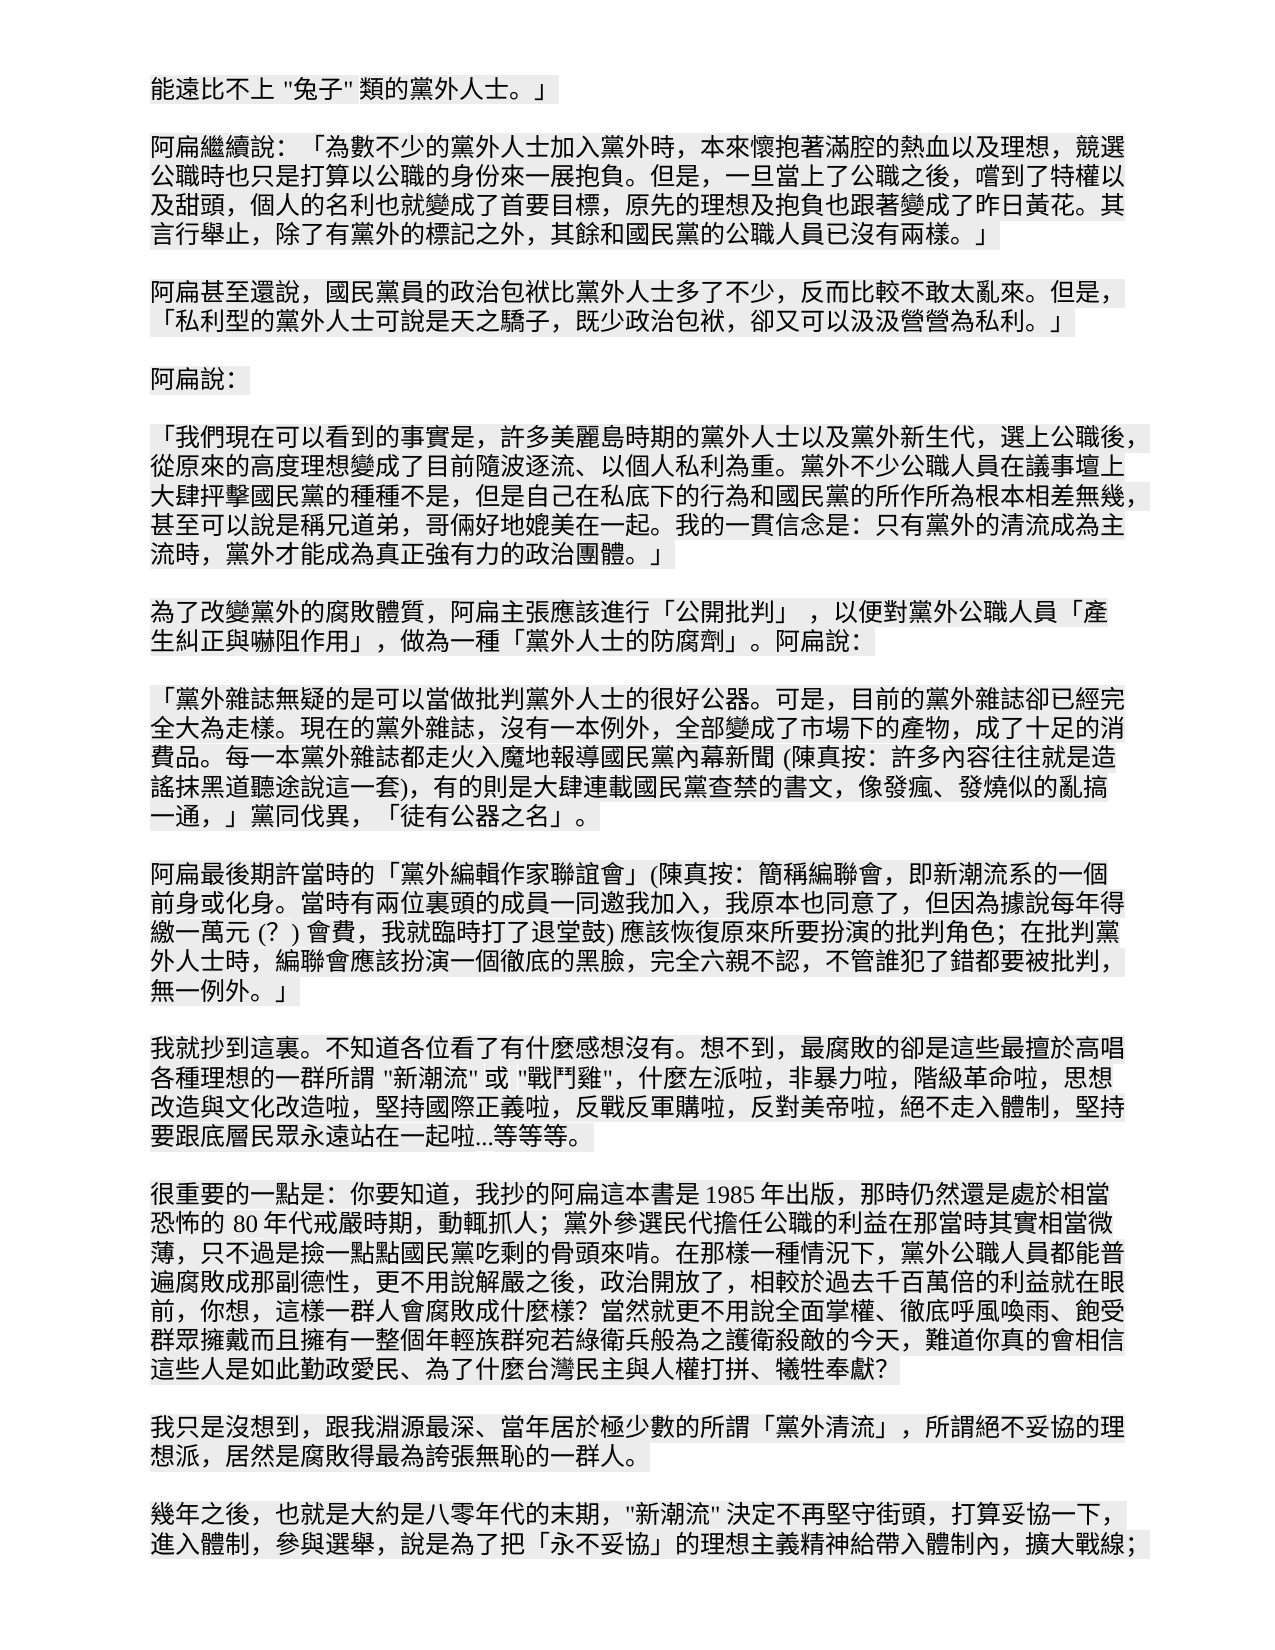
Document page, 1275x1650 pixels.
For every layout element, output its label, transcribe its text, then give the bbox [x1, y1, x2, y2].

text 同志， 你在 5 月 3 日的留言是這麼說的： 「我觉得长期以来，台湾方面由于急着追求 “国际能见度”，对国际 “非政府” 组织采取暧昧态度，甚至有政客为了政治利益炒作自己的声望，和一些 “非政府” 组织搞在一起，使得台湾很多政策随着这些国际 “非政府” 组织起舞，制定符合他们后台老板利益的政策。」 你的這些說法，在台灣找不到任何實例。除了國際紅十字會之外，台灣幾乎沒有什麼國際性的非政府組織，當然也就沒有所謂「台灣很多政策隨著這些國際性的非政府組織起舞，制定符合他們幕後老闆利益的政策」。台灣的的幕後老闆 (其實應該說主人) 只有一個，就是美國；但是，美國主子當然不會在乎台灣內部要怎麼胡搞瞎搞，他只要你台灣這條狗緊緊咬住對岸就行了。至於內政，則是政客和大財團一起上下其手，撈盡油水，而沒有什麼國際性的幕後老闆。 台灣幾乎沒有什麼國際性的非政府組織，我能想得出來的大概就是比方說 AI (國際特赦組織)，小弟就是這組織在台灣的主要創立者之一。二十幾年前的事了，它原本很單純，不久之後，開始分裂成藍綠，鬧雙包，搶主導權，鬧到 後來，AI 總部只好特地派人遠從海外跑來台灣進行調查與仲裁。藍綠兩邊，一個叫中華民國分會，一個叫台灣分會，看看哪一邊才是正統。 綠的這一邊，因為政治性格太強，經過調查結果，被 AI 總部宣布為非法。後來，隨著島內綠油油勢力的迅速茁壯，竟又逐漸搶得正宮地位。於是，AI 在台灣很快就變質了，被一些綠油油的混蛋把持，就跟台灣人權促進會一樣，開始掛羊頭賣狗肉，開始把人權當成一種用來打擊政治異己、反中反華的工具；同時也成為一種為個人謀取權位與私利的跳板與晉身階。 在台灣，所謂社運，至少百分之 99 都有著這樣一種特性。我之所以知之甚詳，乃是因為台灣三十幾年來絕大多數主要的所謂社運團體，我幾乎都是創始元老，清楚了解它如何成立，如何變質，如何被篡奪，如何被利用做為政治鬥爭工具，如何被拿來做為一種謀取個人權位的手段，寫來滿紙污穢，不堪入目。這就如同美國整天以人權與民主自由之名到處侵略殺人奪取暴利一般可恥。 但是，台灣的這些所謂非政府組織之齷齪與墮落，純粹是島內問題，而非外來勢力的操弄，這些組織全部都是本土產生，而非舶來品，並沒有你所謂的國際幕後老闆的操控。台灣社運的墮落與無恥，還沒有到你所說的那樣一種 "高度"。它一開始都是 "做純的"，慢慢開始 "做黑的"，很快就變質成為政黨附庸以及謀取個人權位與私利的工具。當然，墮落無恥等級還是有所差別，凡是高掛什麼 "人權" 或 "改革" 這類招牌的，惡性程度最高，純粹就是人渣等級，擺明就是不要臉了。 即便是國家所創立的什麼人權單位或組織也一樣，比方說，官方成立一個什麼 "國家人權博物館"，最近舉辦一個什麼 "《打破暗暝見天光》人權文學系列講座"，連名字都是採用一些綠油油的低級名稱，擺明所謂人權就是這個綠色人渣黨的專利。上星期五，也就是 6月 17 日，這個所謂"國家人權博物館" 的什麼 "人權文學系列講座"，邀請一位人權鬥士演講，吸引滿場爆滿的各地師生前來聆聽 "人權"。你知道這位人權鬥士是誰嗎？就是那個政治立場翻雲覆雨、不擇手段、貪婪無度、賣友求榮、無惡不作、為非做歹到極點的人渣--李登輝。 他的講題叫做「民主轉型的信念與方法」。他很得意地說，日本朝日新聞最近訪問他，問他為什麼這一代的台灣年輕人突然每個人都自稱台灣人，否認自己是中國人。李登輝說，他 1996年上台當總統，最重要的民主與人權貢獻就是出版《認識台灣》來推動「教育改革」，大改教科書。李登輝說，人權與民主首先要做的就是要「從教科書強化對台灣的認同」，「在這個新的基礎上，才能以民主消解殘存的族群矛盾，讓反民主的政客無法為私利興風作浪，讓霸權的大中國主義的統戰也無法乘虛而入。」 請問天底下有這種人權概念嗎？這叫做人權？這叫做民主？真是無恥下流到極點。就算從沒念過書的人也該知道這跟人權與民主扯不上任何關係。 關於社運與政治這方面，有很多歷史，我想一般台灣人應該都不知道，除非你曾經是政治或社運中很核心的人。千頭萬緒很難說起，就簡單這麼說吧： 黨外曾經有兩股勢力，一股主張參與選舉，進入體制改革；另一股則主張藉由群眾運動與社運，唾棄現有體制，改造台灣。前者叫做美麗島系，以許信良與黃信介等人為首；後者叫做新潮流系，以邱義仁為首。這兩股勢力的最早衝突事件之一叫做批康運動。康就是康寧祥，也就是阿扁當總統時的國防部長。康寧祥是最早期的黨外人士之一，新潮流鬥爭他，給他取個綽號叫康放水，意思是說他哪裏是什麼黨外人士，他只是想進入政府體制、分享權力而已。相對於放水的、賣乖的，新潮流則自命為放火的、戰鬥的，亦即充滿理想絕不妥協，不屑於爭取權力，一心就只是要犧牲奉獻追求理想。 批康運動到後來，擴展成長達多年的所謂「雞兔應否同籠」的路線爭議，一邊是想當民意代表想當官、裝萌賣乖的兔寶寶，為數大約九成以上，另外一邊則不到一成，號稱堅持理想、一心就是要消滅黨國體制、絕不妥協、充滿戰鬥精神的鬥雞，也就是 "新潮流系"。雞兔同籠的爭議，一開始是議會路線與群眾路線的鬥爭，到後來，差不多是八零年代末期，"鬥雞們" 開始發現，黨外慢慢壯大了，選舉似乎很多時候都選得上了，於是原先所謂絕不妥協、不屑權力的 "理想" 就開始有了一點妥協；但他們說，這絕非妥協，這只是把街頭戰鬥路線給 "延長" 到體制裏頭，在議會裏頭繼續進行更龐大更有力的 "不妥協" 抗爭。 當時意味著戰鬥與清純理想的 "雞派" 代表人物就是阿扁。你聽了一定很驚訝，不過這只是基本史實，一種普通常識。但這二十幾年來，整個歷史完全被人渣黨給改寫了，新一代的年輕人被灌輸的大多是謊言，純屬瞎掰，要不就是選擇性呈現，顛倒是非黑白，把所有跟自己不相干的功勞全數往自己身上攬，把萬惡的歷史全部推給萬惡的國、共兩黨。最近搬家，在倉庫裏找到一本書，叫做《黨外之路》，阿扁寫的。這書是阿扁在 1985 年因為蓬萊島事件去坐牢時，扁嫂吳淑珍寄來給我的，上頭還有扁嫂的簽名與致意，簽名日期是1985. 12. 05。 我辛苦地抄幾段阿扁當年的文章給大家看。有一篇標題叫《寧為真理護航：議員只有兩種選擇：為義或為錢？》阿扁說，他「從政的目的不外抱著一切為法治，一切為公義，一切為民眾的理念。只要是對的，只要對人民有利而且是合法的，則無條件支持」，反之，「即便是透過六親來拜託，我仍然義無反顧，反對到底」。但是，阿扁很感慨，「政風日下的今天」，要選一個省市議員至少要花幾千萬。阿扁問道：難道會有很多人願意拿出幾千萬競選，「失敗了無所謂，若是當選了，還純粹犧牲奉獻而不用把錢撈回來的嗎？」阿扁說自己是個例外，因為他說他只花了一百五十萬元，不影響生計，選輸就算了，萬一選贏，也不需要把錢撈回來。 阿扁接著把「議員」一拆為二，把民意代表分為兩種，一種是為 "義" 而 "言" 的 "議" 代表，另一種是為 "貝" (即代表金錢) 而張 "口" 發言的 "員" 代表。阿扁批評黨外民代「沒法在道德層面上自我約束」，他認為，民代絕對不應涉足公家工程生意，因為你不可能一方面監督官方機構，一方面卻又跟官方做生意，他說這是「假公濟私」，他絕對不幹。 最後，他感嘆：「從政兩年來，該得罪的人，早就得罪了。不該得罪的人，也一個一個得罪了。不曉得這是政治不適合本人，抑或本人不懂得政治？」阿扁說：「本人確實不懂政治藝術，但在目前的風氣敗壞的政治環境下，應該有人永遠不幹 "大好人"。即使只剩本人一個，我還是陳水扁，絕不妥協！」 第三章《黨外運動》裏，阿扁說：「許榮淑委員 (陳真按，許榮淑就是張俊宏的太太。張俊宏是當年和林義雄在省議會合寫一本黨外巨著的省議員，幾年前因為掏空公司與背信案被判刑、通緝，現在在牢裏。許榮淑目前是 "全民最大黨" 的黨主席) 接辦的《深耕雜誌》，代表濃厚的傳統本土抗議精神，堅持黨外的不妥協路線，...點燃批康運動 (康即上述之康寧祥) 的怒火。」阿扁罵說：「康寧祥、張德銘、黃煌雄及尤清等四人應海外同鄉邀請赴美訪問，四人行所造成的影響，遠不及他們所宣稱的 "黨外第一次步向國際舞台" 等等，因此，《深耕雜誌》又繼續追擊，圍勦這些浮誇的口號和康系這種矯揉的政治身段。」 阿扁的結論是：「黨外應重振道德，信守理想主義的精神，不要淪為私利工具或與國民黨霑分利益。」並且呼籲：「黨外雜誌不應只對國民黨批評，對那些效法國民黨的黨外議員也要加以指責，讓黨外清流成為主流，讓黨外的道德精神重振，台灣才有希望」。阿扁還說：「黨外選舉最簡單了」，上台隨便罵幾句國民黨，「只要像道士一樣畫符念咒嚷嚷一番就能當選」，但他認為，這種時代應成為過去。 阿扁結論說了一段話，相當經典： 「黨外的圈子裏，有人利用黨外名義來達到追求個人私利的目的，這種追求私利的黨外，所走的路線，別無它途，只有和國民黨均分利益一條路；分不到利益的時候，就發揮黨外抗議的精神；分到利益的話，比國民黨還更護航。對整個黨外運動來說，我們應該容納這種追求私利的份子嗎？我主張不應縱容，否則有理想的黨外都得揹黑鍋。這個問題不能再避諱不談了。」 阿扁氣憤地說道，黨外的批判精神最忌諱選擇性批判；犯同樣的錯，有些人受到嚴厲攻擊，自己人卻安然無恙。阿扁還主張，同一種民意代表，黨外最多不要擔任超過兩屆。因為他說，擔任公職或民代「很累人」。阿扁說：「這種累，是純粹犧牲奉獻的累，絕對沒有任何好處可得，收入不會增加，只會賠老本，犧牲奉獻又賠老本的事能做多久？」有記者問阿扁說，「有人說你相當激進」。阿扁回答說：「我不了解什麼是激進。我的良知及良心就是這樣。」 在該書一篇標題為《反對運動的分分合合》的文章中，阿扁痛斥黨外。阿扁說了一段針對黨外民代更加經典的描述。他說：「台灣民眾對於黨外長久以來只能對民主與人權畫餅充饑，已有了支持上以及同情上的疲乏。更令人洩氣的是，長久以來，黨外人士自己也普遍只是喊著民主與人權的口號而已，實際的推動作為並不是很積極，有的甚至只是很積極地追求個人的名利，所謂民主與人權只是偶而拿出來應付選民的口號而已。」 阿扁提到德國綠黨來做為一種強烈對比，他說： 「西德綠黨最值得黨外人士借鏡的是，他們雖然有公職可以當，但是他們卻非常厭惡爭權奪利。然而，黨外人士卻反而因為大家都很想當公職而明爭暗鬥，這一點著實令人擔心。目前黨外所欠缺的是願意真正身體力行黨外所標榜的理想與抗議精神的黨外人士。」 阿扁痛斥： 「有的黨外人士真的是選舉掛帥，以當選公職並且保住公職做為加入黨外的最大目的。這些人雖然也都標榜黨外的理念，可是這些理念只是副業，真正重要的是公職的身份地位，以及這些身份地位所帶來的個人好處。」 阿扁說：「我曾因為堅持自己的政治理念，引發黨外 "雞兔問題" 的論戰。有人表示，如果黨外真的要進行 "雞兔分籠" 的話，歸屬於 "雞" (即不妥協的理想派) 的黨外人士，很可能遠比不上 "兔子" 類的黨外人士。」 阿扁繼續說：「為數不少的黨外人士加入黨外時，本來懷抱著滿腔的熱血以及理想，競選公職時也只是打算以公職的身份來一展抱負。但是，一旦當上了公職之後，嚐到了特權以及甜頭，個人的名利也就變成了首要目標，原先的理想及抱負也跟著變成了昨日黃花。其言行舉止，除了有黨外的標記之外，其餘和國民黨的公職人員已沒有兩樣。」 阿扁甚至還說，國民黨員的政治包袱比黨外人士多了不少，反而比較不敢太亂來。但是，「私利型的黨外人士可說是天之驕子，既少政治包袱，卻又可以汲汲營營為私利。」 阿扁說： 「我們現在可以看到的事實是，許多美麗島時期的黨外人士以及黨外新生代，選上公職後，從原來的高度理想變成了目前隨波逐流、以個人私利為重。黨外不少公職人員在議事壇上大肆抨擊國民黨的種種不是，但是自己在私底下的行為和國民黨的所作所為根本相差無幾，甚至可以說是稱兄道弟，哥倆好地媲美在一起。我的一貫信念是：只有黨外的清流成為主流時，黨外才能成為真正強有力的政治團體。」 為了改變黨外的腐敗體質，阿扁主張應該進行「公開批判」 ，以便對黨外公職人員「產生糾正與嚇阻作用」，做為一種「黨外人士的防腐劑」。阿扁說： 「黨外雜誌無疑的是可以當做批判黨外人士的很好公器。可是，目前的黨外雜誌卻已經完全大為走樣。現在的黨外雜誌，沒有一本例外，全部變成了市場下的產物，成了十足的消費品。每一本黨外雜誌都走火入魔地報導國民黨內幕新聞 (陳真按：許多內容往往就是造謠抹黑道聽途說這一套)，有的則是大肆連載國民黨查禁的書文，像發瘋、發燒似的亂搞一通，」黨同伐異，「徒有公器之名」。 阿扁最後期許當時的「黨外編輯作家聯誼會」(陳真按：簡稱編聯會，即新潮流系的一個前身或化身。當時有兩位裏頭的成員一同邀我加入，我原本也同意了，但因為據說每年得繳一萬元 (？) 會費，我就臨時打了退堂鼓) 應該恢復原來所要扮演的批判角色；在批判黨外人士時，編聯會應該扮演一個徹底的黑臉，完全六親不認，不管誰犯了錯都要被批判，無一例外。」 我就抄到這裏。不知道各位看了有什麼感想沒有。想不到，最腐敗的卻是這些最擅於高唱各種理想的一群所謂 "新潮流" 或 "戰鬥雞"，什麼左派啦，非暴力啦，階級革命啦，思想改造與文化改造啦，堅持國際正義啦，反戰反軍購啦，反對美帝啦，絕不走入體制，堅持要跟底層民眾永遠站在一起啦...等等等。 很重要的一點是：你要知道，我抄的阿扁這本書是1985年出版，那時仍然還是處於相當恐怖的 80年代戒嚴時期，動輒抓人；黨外參選民代擔任公職的利益在那當時其實相當微薄，只不過是撿一點點國民黨吃剩的骨頭來啃。在那樣一種情況下，黨外公職人員都能普遍腐敗成那副德性，更不用說解嚴之後，政治開放了，相較於過去千百萬倍的利益就在眼前，你想，這樣一群人會腐敗成什麼樣？當然就更不用說全面掌權、徹底呼風喚雨、飽受群眾擁戴而且擁有一整個年輕族群宛若綠衛兵般為之護衛殺敵的今天，難道你真的會相信這些人是如此勤政愛民、為了什麼台灣民主與人權打拼、犧牲奉獻？ 我只是沒想到，跟我淵源最深、當年居於極少數的所謂「黨外清流」，所謂絕不妥協的理想派，居然是腐敗得最為誇張無恥的一群人。 幾年之後，也就是大約是八零年代的末期，"新潮流" 決定不再堅守街頭，打算妥協一下，進入體制，參與選舉，說是為了把「永不妥協」的理想主義精神給帶入體制內，擴大戰線；說是要把政治給社運化，把貪婪分贓的政治給變成一種追求公義的社會運動。當新潮流做出參與選舉的決定時，有一些人非常反對，當然也包括我在內。比方說，應該差不多是1988年的 228 那一天吧。我在高雄參加一個 228 紀念活動後，準備回台南，前往車站的途中，遇到台灣第一個推動 "228運動" 的陳永興醫師。他搭一輛友人的車，於是就順便載我回台南。 一路上，我們就一直談這個事情。陳永興醫師非常反對新潮流參與選舉。反對的強度似乎遠比我還強烈，我記得他不只一次公開演講提到說，如果連新潮流都要跳入體制參與選舉，他說他彷彿能預見台灣反對運動全面沉淪的可悲結局。陳永興和當時人在國外念書的林義雄有連繫。我問他說，林義雄怎麼看待這事情？陳永興說，林義雄當然也是非常反對。我聽了很開心，就說「真的嗎？」陳永興說「真的啊，不然你直接去問他。」 兩年後，林義雄回國定居，幾次聽他公開演講或私下談起，依然對新潮流之參選採取相當不以為然的態度，更不用說整個黨外之全面投入選舉，當然更是他所反對的。林義雄剛回國時，寫了一篇文章公開散發，報紙上大幅刊登他當時的一些說法。如果有人找得到自立晚報，就能看到當時林義雄發表這些談話時的莊嚴盛況，我還記得他那天穿著一件白外套，呼籲大家「靜下來」，不要再為無謂的選舉利益而喧囂吵鬧。 林義雄不久之後還另外發表了一篇文章，標題是《監牢是理想家的宮殿》，他讚揚黃華的第四度入獄，文中好像也推崇鄭南榕，並且說那些參與選舉的同志，歷史將會證明這些人只不過是「陸樑小丑」。 林義雄幾次呼籲黨外支持者應該盯緊這些打著社運旗號進入議會擔任公職的人，看看他們是否真的實踐理想，是否真的做到「政治社運化」。當然，林義雄的想法其實是有點矛盾的，他一方面反對社運人士或清流之士參與選舉，一方面卻又說要大家盯緊著他們，看他們有沒有實踐理想。我倒是覺得政治是政治，社運是社運，基本上是兩回事，並沒有所謂「在政治中實踐社運理想」的這回事，這就好像如果有人勸德蕾莎為了關心遊民與窮人，應該想辦法去當印度政府的衛生署長或社會局長或擔任民意代表一樣荒唐；同理，難道德蕾莎之所以從未當官，是因為她能力不足或貢獻不夠？ 我常舉當代最富盛名的左派人士--墨西哥那位蒙面俠 Marcos為例，他在墨西哥民間聲望很高，如神一般，但他說，他對權力不感興趣，因為我們想要成就的事業不需要透過權力來行使。社運與政治，基本上是兩套截然不同的思維與運作法則。但在台灣，所謂社運，說穿了就是為個人累積政治資源的一個管道，以便有朝一日藉此取得個人政治權位與暴利的一個踏腳石與晉身階。你看，有幾個人不是這樣？ 「政治社運化」當然很恐怖，但更恐怖的是「社運政治化」，把理應追求普世價值的社運給質變成為一種政黨附庸與政治工具，藉以傷害異己，藉以謀取個人私利。掛社運羊頭，賣政治狗肉，賺取個人權位暴利。這樣一種堂而皇之的詐騙與價值扭曲，在西方社會基本上是看不到的。 在這極端封閉的小島上，在這樣一種純粹以鎂光閃爍及權位高低來衡量人事物一切價值的社會裏，我知道講這樣一些想法是沒有幾個人會信的，恐怕只是招來更多訕笑與羞辱。所以，我基本上自然也不是想改變什麼或說服大家什麼，我只是覺得，一種東西，它的本質及其重要價值，事實上就在於它本身而無須外求，當然更不會因為外在一時一地的眾人眼光而有所改變。一朵花，一片雲，很漂亮，很動人，或是一樁浩瀚的宇宙盛事，翻轉了整個時空，但卻沒有人看到，或沒有被某些人認可，難道這朵花或這場宇宙輝煌盛事就因此而光芒盡失？ 至於那些相信價格 (price) 遠多於相信價值 (value) 的人，那些相信鎂光閃閃、仰慕位高權重者，不妨捫心自問，當我們把一切價值給轉化成各種謀利手段與鬥爭工具，造就出各種純屬私人的權位與暴利時，對於整個社會或世界究竟有何意義可言？ 陳真 2016. 06. 22. [150, 75, 1125, 1559]
